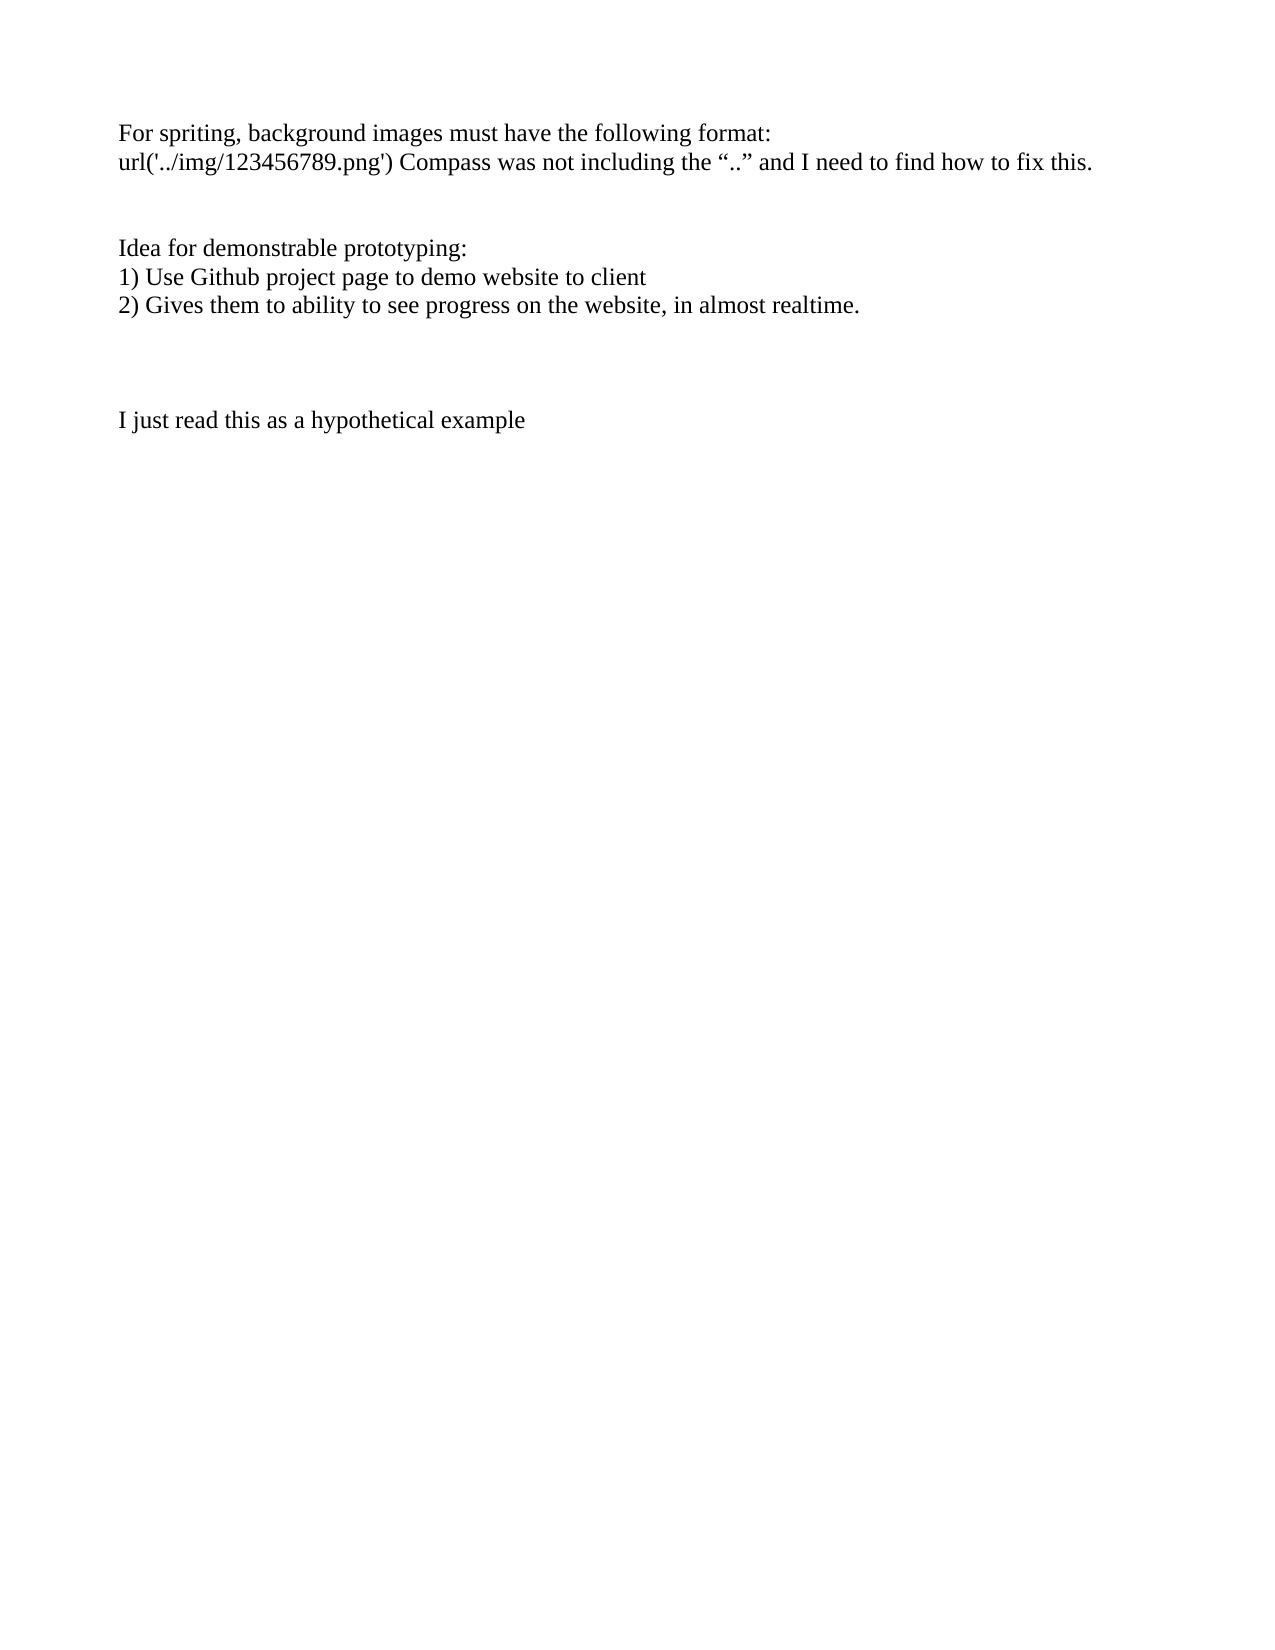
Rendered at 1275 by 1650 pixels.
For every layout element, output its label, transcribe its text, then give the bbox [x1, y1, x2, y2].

text url('../img/123456789.png') Compass was not including the “..” and I need to find how to fix this. [118, 147, 1157, 176]
text For spriting, background images must have the following format: [118, 118, 1157, 147]
text 1) Use Github project page to demo website to client [118, 262, 1157, 291]
text 2) Gives them to ability to see progress on the website, in almost realtime. [118, 291, 1157, 319]
text I just read this as a hypothetical example [118, 406, 1157, 434]
text Idea for demonstrable prototyping: [118, 233, 1157, 262]
